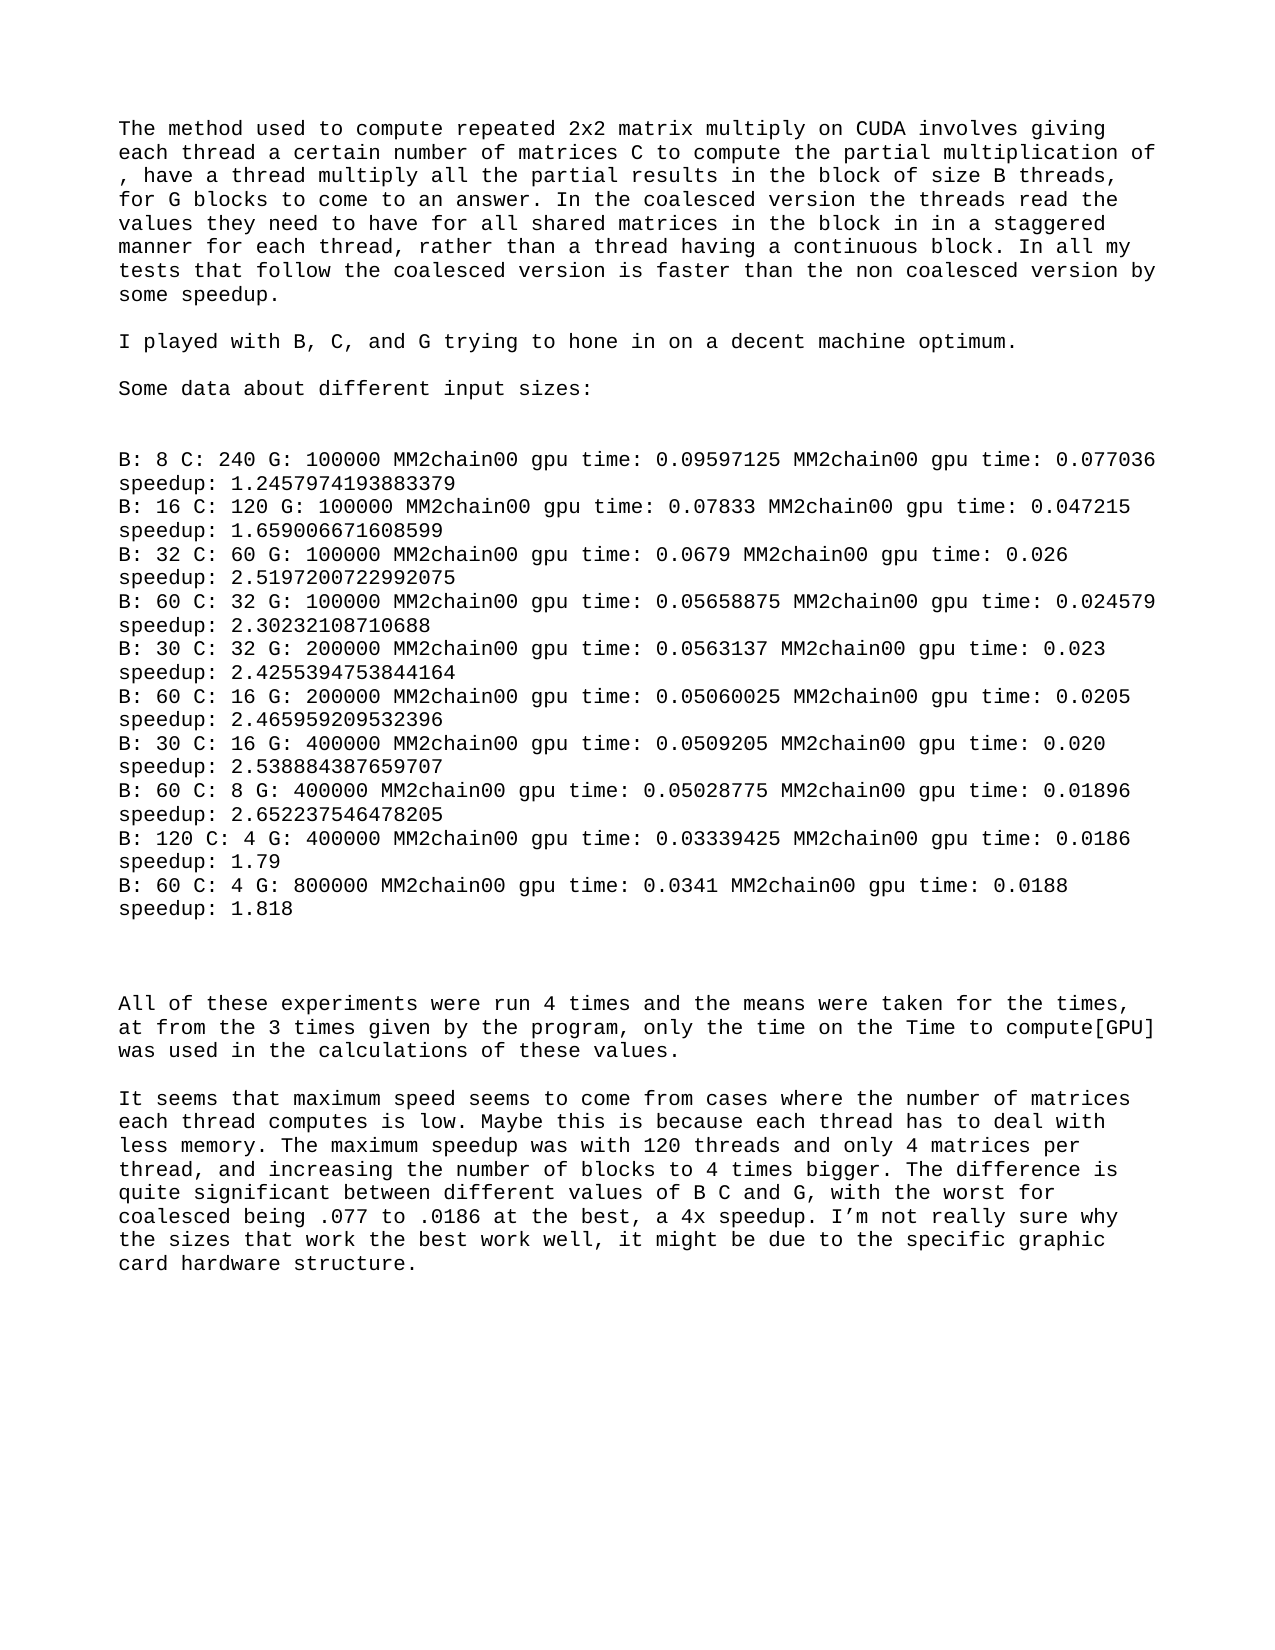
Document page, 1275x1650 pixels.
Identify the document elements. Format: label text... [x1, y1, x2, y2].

text It seems that maximum speed seems to come from cases where the number of matrices each thread computes is low. Maybe this is because each thread has to deal with less memory. The maximum speedup was with 120 threads and only 4 matrices per thread, and increasing the number of blocks to 4 times bigger. The difference is quite significant between different values of B C and G, with the worst for coalesced being .077 to .0186 at the best, a 4x speedup. I’m not really sure why the sizes that work the best work well, it might be due to the specific graphic card hardware structure. [118, 1088, 1157, 1277]
text I played with B, C, and G trying to hone in on a decent machine optimum. [118, 331, 1157, 354]
text B: 30 C: 16 G: 400000 MM2chain00 gpu time: 0.0509205 MM2chain00 gpu time: 0.020 speedup: 2.538884387659707 [118, 733, 1157, 780]
text B: 60 C: 8 G: 400000 MM2chain00 gpu time: 0.05028775 MM2chain00 gpu time: 0.01896 speedup: 2.652237546478205 [118, 780, 1157, 827]
text B: 8 C: 240 G: 100000 MM2chain00 gpu time: 0.09597125 MM2chain00 gpu time: 0.077036 speedup: 1.2457974193883379 [118, 449, 1157, 496]
text B: 30 C: 32 G: 200000 MM2chain00 gpu time: 0.0563137 MM2chain00 gpu time: 0.023 speedup: 2.4255394753844164 [118, 638, 1157, 686]
text B: 60 C: 16 G: 200000 MM2chain00 gpu time: 0.05060025 MM2chain00 gpu time: 0.0205 speedup: 2.465959209532396 [118, 686, 1157, 733]
text B: 120 C: 4 G: 400000 MM2chain00 gpu time: 0.03339425 MM2chain00 gpu time: 0.0186 speedup: 1.79 [118, 827, 1157, 875]
text B: 60 C: 4 G: 800000 MM2chain00 gpu time: 0.0341 MM2chain00 gpu time: 0.0188 speedup: 1.818 [118, 875, 1157, 922]
text B: 60 C: 32 G: 100000 MM2chain00 gpu time: 0.05658875 MM2chain00 gpu time: 0.024579 speedup: 2.30232108710688 [118, 591, 1157, 638]
text The method used to compute repeated 2x2 matrix multiply on CUDA involves giving each thread a certain number of matrices C to compute the partial multiplication of , have a thread multiply all the partial results in the block of size B threads, for G blocks to come to an answer. In the coalesced version the threads read the values they need to have for all shared matrices in the block in in a staggered manner for each thread, rather than a thread having a continuous block. In all my tests that follow the coalesced version is faster than the non coalesced version by some speedup. [118, 118, 1157, 307]
text All of these experiments were run 4 times and the means were taken for the times, at from the 3 times given by the program, only the time on the Time to compute[GPU] was used in the calculations of these values. [118, 993, 1157, 1064]
text Some data about different input sizes: [118, 378, 1157, 402]
text B: 16 C: 120 G: 100000 MM2chain00 gpu time: 0.07833 MM2chain00 gpu time: 0.047215 speedup: 1.659006671608599 [118, 496, 1157, 544]
text B: 32 C: 60 G: 100000 MM2chain00 gpu time: 0.0679 MM2chain00 gpu time: 0.026 speedup: 2.5197200722992075 [118, 544, 1157, 591]
